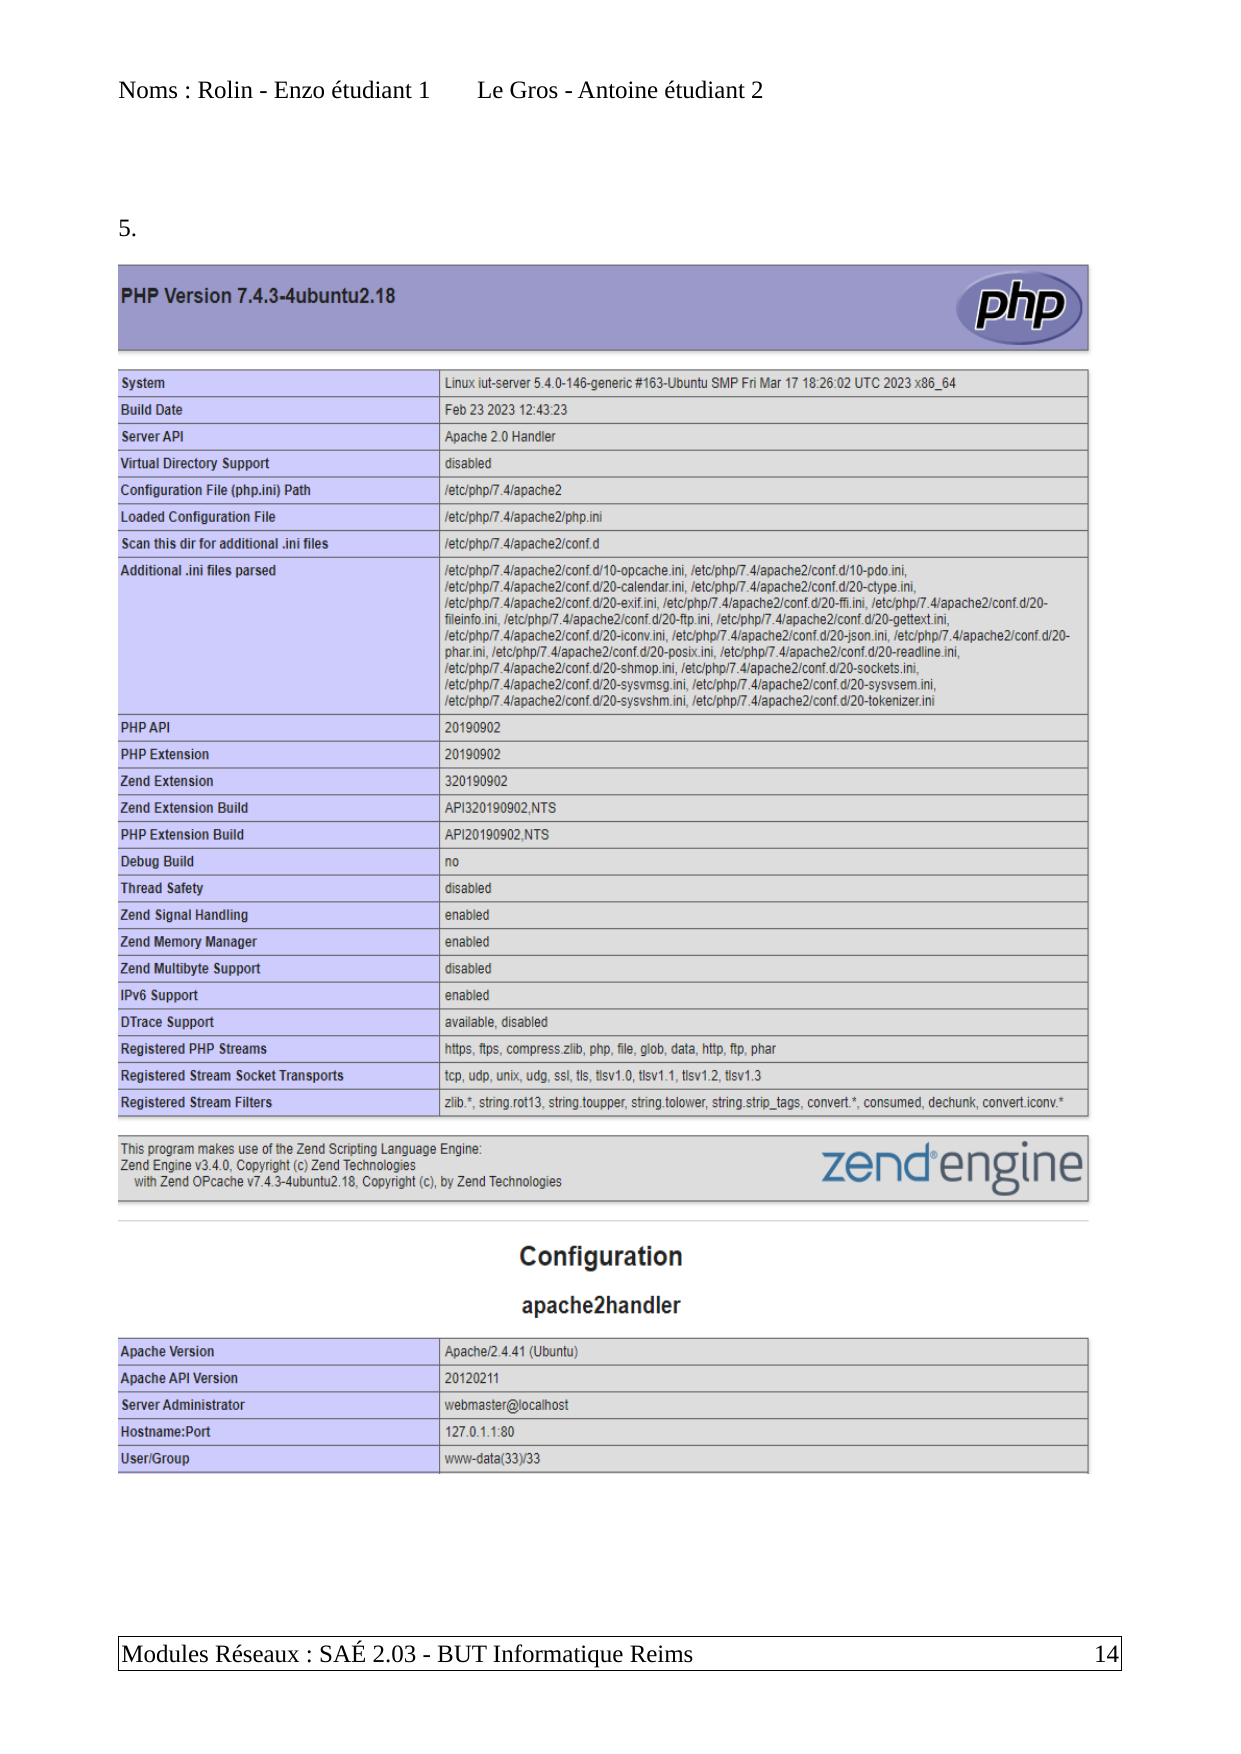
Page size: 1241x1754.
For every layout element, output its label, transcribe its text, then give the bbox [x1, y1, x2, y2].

text 5. [118, 213, 1122, 242]
